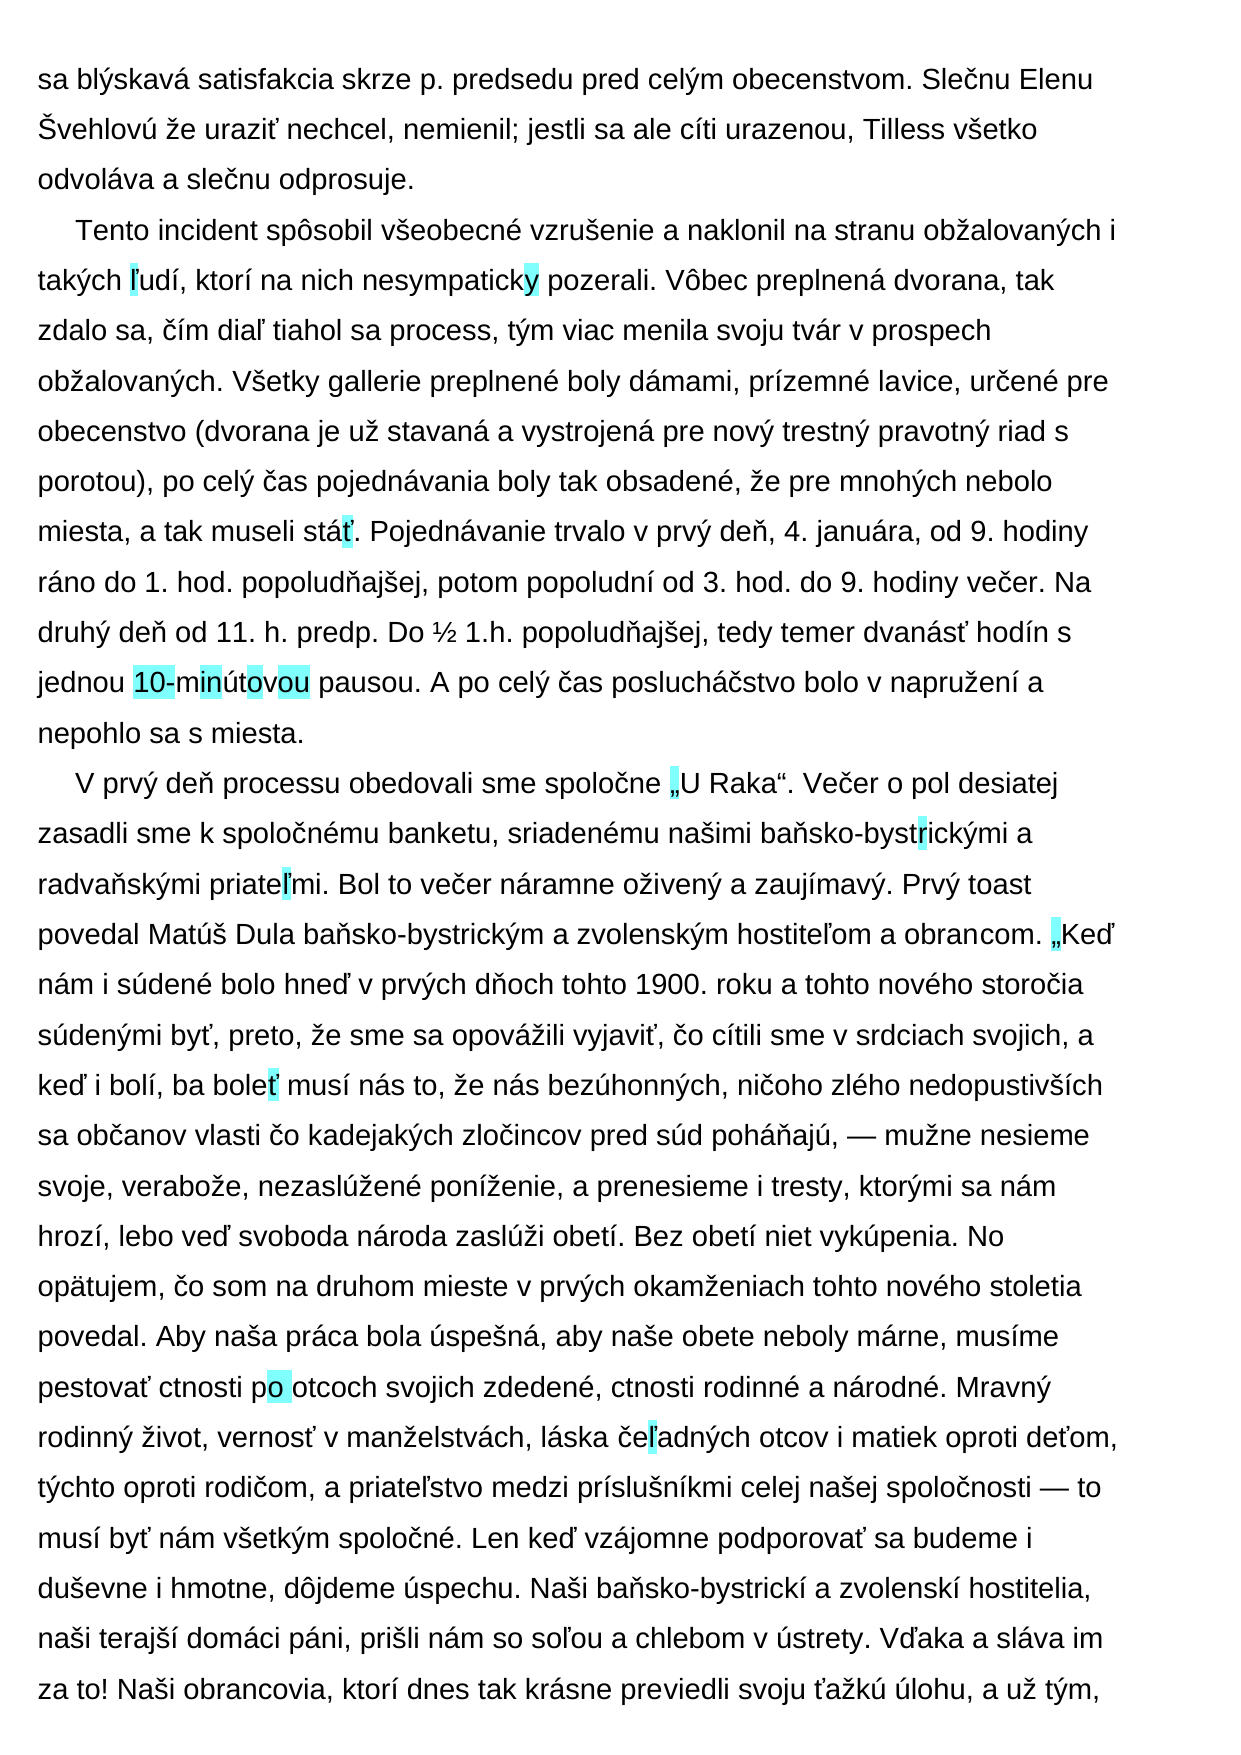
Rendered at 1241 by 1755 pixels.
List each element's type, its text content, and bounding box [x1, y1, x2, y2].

text Tento incident spôsobil všeobecné vzrušenie a naklonil na stranu obžalovaných i takých ľudí, ktorí na nich nesympaticky pozerali. Vôbec preplnená dvo­rana, tak zdalo sa, čím diaľ tiahol sa process, tým viac menila svoju tvár v prospech obžalovaných. Všetky gallerie preplnené boly dámami, prízemné la­vice, určené pre obecenstvo (dvorana je už stavaná a vystrojená pre nový trestný pravotný riad s porotou), po celý čas pojednávania boly tak obsadené, že pre mnohých nebolo miesta, a tak museli stáť. Pojedná­vanie trvalo v prvý deň, 4. januára, od 9. hodiny ráno do 1. hod. popoludňajšej, potom popoludní od 3. hod. do 9. hodiny večer. Na druhý deň od 11. h. predp. Do ½ 1.h. popoludňajšej, tedy temer dvanásť hodín s jednou 10-minútovou pausou. A po celý čas poslucháčstvo bolo v napružení a nepohlo sa s miesta. [37, 213, 1130, 749]
text V prvý deň processu obedovali sme spoločne „U Raka“. Večer o pol desiatej zasadli sme k spoloč­nému banketu, sriadenému našimi baňsko-bystrickými a radvaňskými priateľmi. Bol to večer náramne oži­vený a zaujímavý. Prvý toast povedal Matúš Dula baňsko-bystrickým a zvolenským hostiteľom a obran­com. „Keď nám i súdené bolo hneď v prvých dňoch tohto 1900. roku a tohto nového storočia súdenými byť, preto, že sme sa opovážili vyjaviť, čo cítili sme v srdciach svojich, a keď i bolí, ba boleť musí nás to, že nás bezúhonných, ničoho zlého nedopustivších sa občanov vlasti čo kadejakých zločincov pred súd poháňajú, — mužne nesieme svoje, verabože, neza­slúžené poníženie, a prenesieme i tresty, ktorými sa nám hrozí, lebo veď svoboda národa zaslúži obetí. Bez obetí niet vykúpenia. No opätujem, čo som na druhom mieste v prvých okamženiach tohto nového stoletia povedal. Aby naša práca bola úspešná, aby naše obete neboly márne, musíme pestovať ctnosti po otcoch svojich zdedené, ctnosti rodinné a národné. Mravný rodinný život, vernosť v manželstvách, láska čeľadných otcov i matiek oproti deťom, týchto oproti rodičom, a priateľstvo medzi príslušníkmi celej našej spoločnosti — to musí byť nám všetkým spoločné. Len keď vzájomne podporovať sa budeme i duševne i hmotne, dôjdeme úspechu. Naši baňsko-bystrickí a zvolenskí hostitelia, naši terajší domáci páni, prišli nám so soľou a chlebom v ústrety. Vďaka a sláva im za to! Naši obrancovia, ktorí dnes tak krásne pre­viedli svoju ťažkú úlohu, a už tým, [37, 766, 1130, 1705]
text sa blýskavá satisfakcia skrze p. predsedu pred celým obecenstvom. Slečnu Elenu Švehlovú že uraziť nechcel, nemienil; jestli sa ale cíti urazenou, Tilless všetko odvoláva a slečnu odprosuje. [37, 62, 1130, 196]
